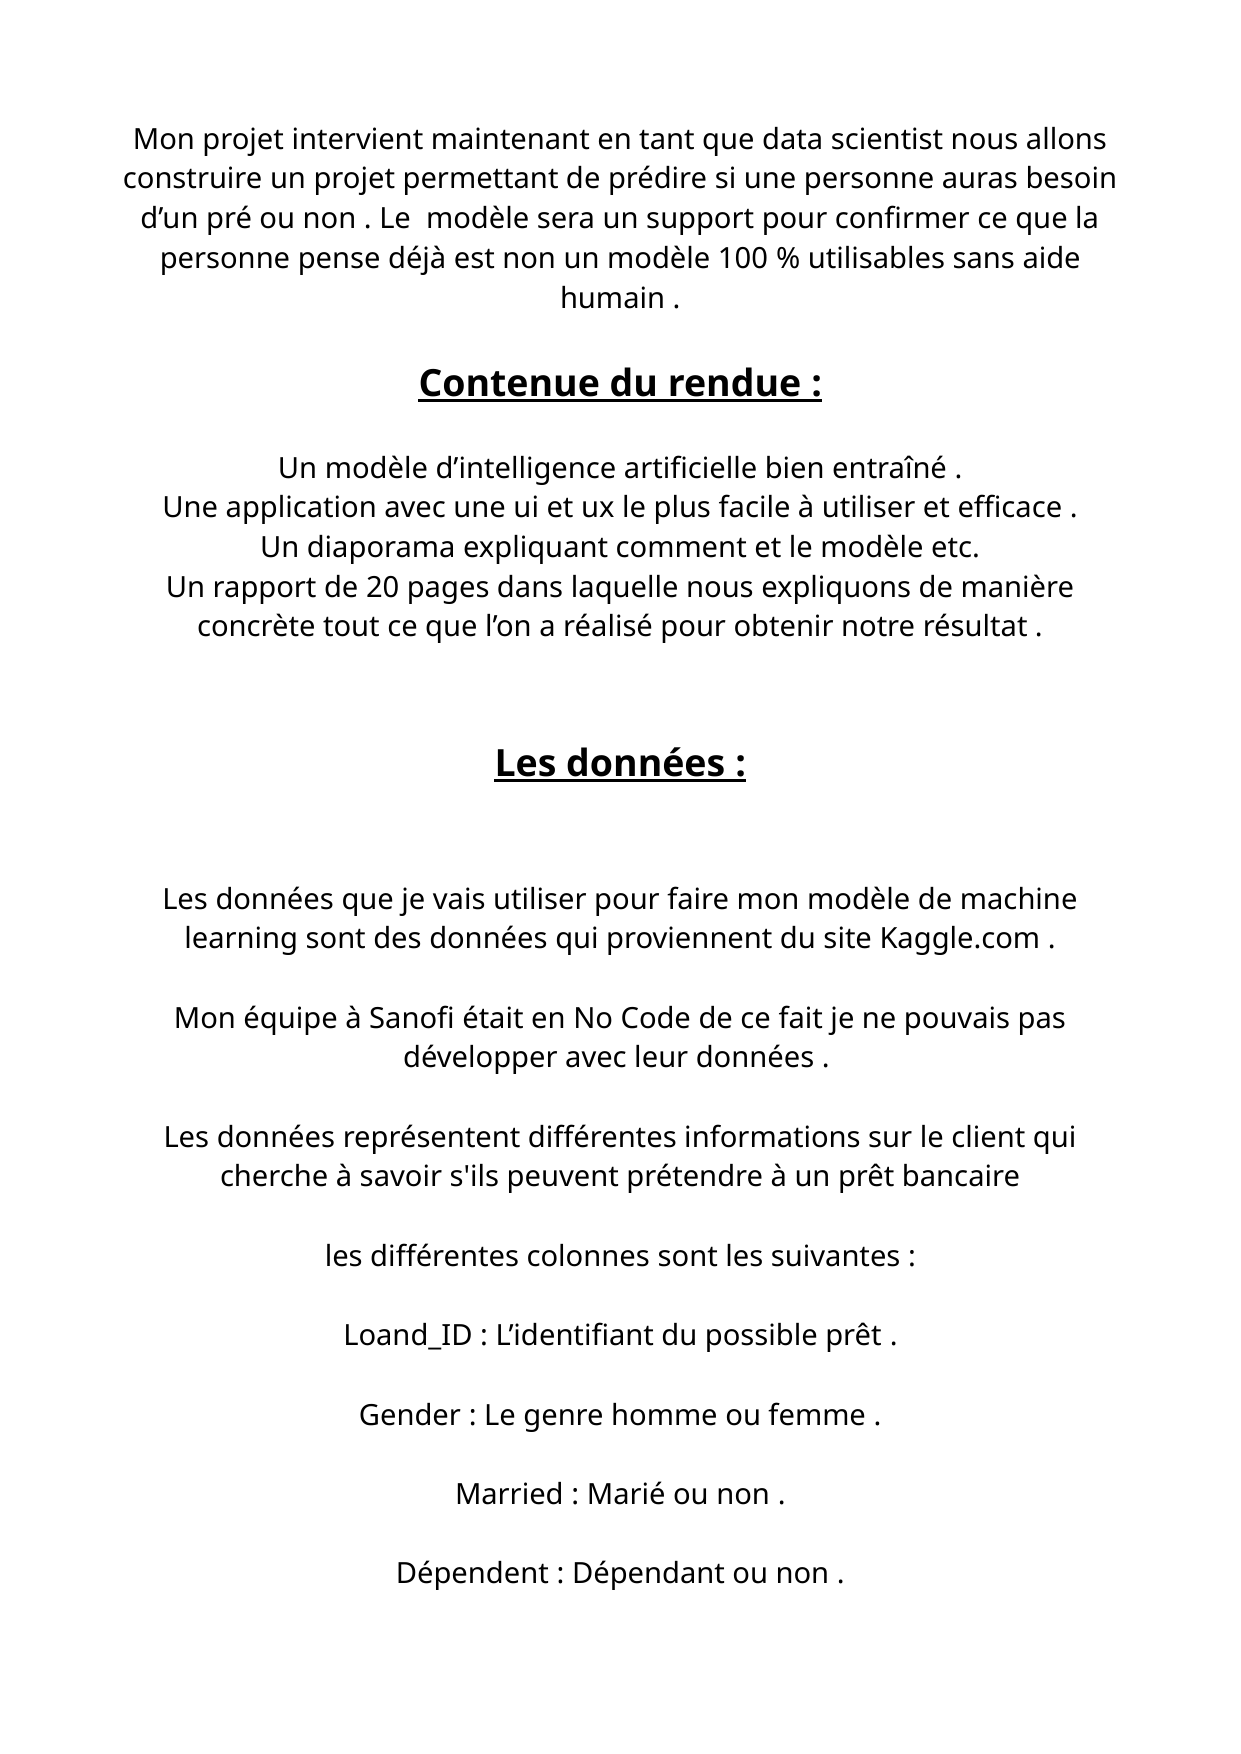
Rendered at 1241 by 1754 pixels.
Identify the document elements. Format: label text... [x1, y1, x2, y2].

text Un rapport de 20 pages dans laquelle nous expliquons de manière concrète tout ce que l’on a réalisé pour obtenir notre résultat . [118, 566, 1122, 645]
text Gender : Le genre homme ou femme . [118, 1394, 1122, 1433]
text Un diaporama expliquant comment et le modèle etc. [118, 526, 1122, 566]
text Loand_ID : L’identifiant du possible prêt . [118, 1314, 1122, 1354]
text les différentes colonnes sont les suivantes : [118, 1235, 1122, 1275]
text Les données que je vais utiliser pour faire mon modèle de machine learning sont des données qui proviennent du site Kaggle.com . [118, 878, 1122, 957]
text Married : Marié ou non . [118, 1473, 1122, 1513]
text Les données représentent différentes informations sur le client qui cherche à savoir s'ils peuvent prétendre à un prêt bancaire [118, 1116, 1122, 1195]
text Un modèle d’intelligence artificielle bien entraîné . [118, 447, 1122, 487]
text Dépendent : Dépendant ou non . [118, 1553, 1122, 1592]
text Contenue du rendue : [118, 356, 1122, 407]
text Une application avec une ui et ux le plus facile à utiliser et efficace . [118, 487, 1122, 526]
text Mon équipe à Sanofi était en No Code de ce fait je ne pouvais pas développer avec leur données . [118, 997, 1122, 1076]
text Mon projet intervient maintenant en tant que data scientist nous allons construire un projet permettant de prédire si une personne auras besoin d’un pré ou non . Le modèle sera un support pour confirmer ce que la personne pense déjà est non un modèle 100 % utilisables sans aide humain . [118, 118, 1122, 317]
text Les données : [118, 736, 1122, 787]
